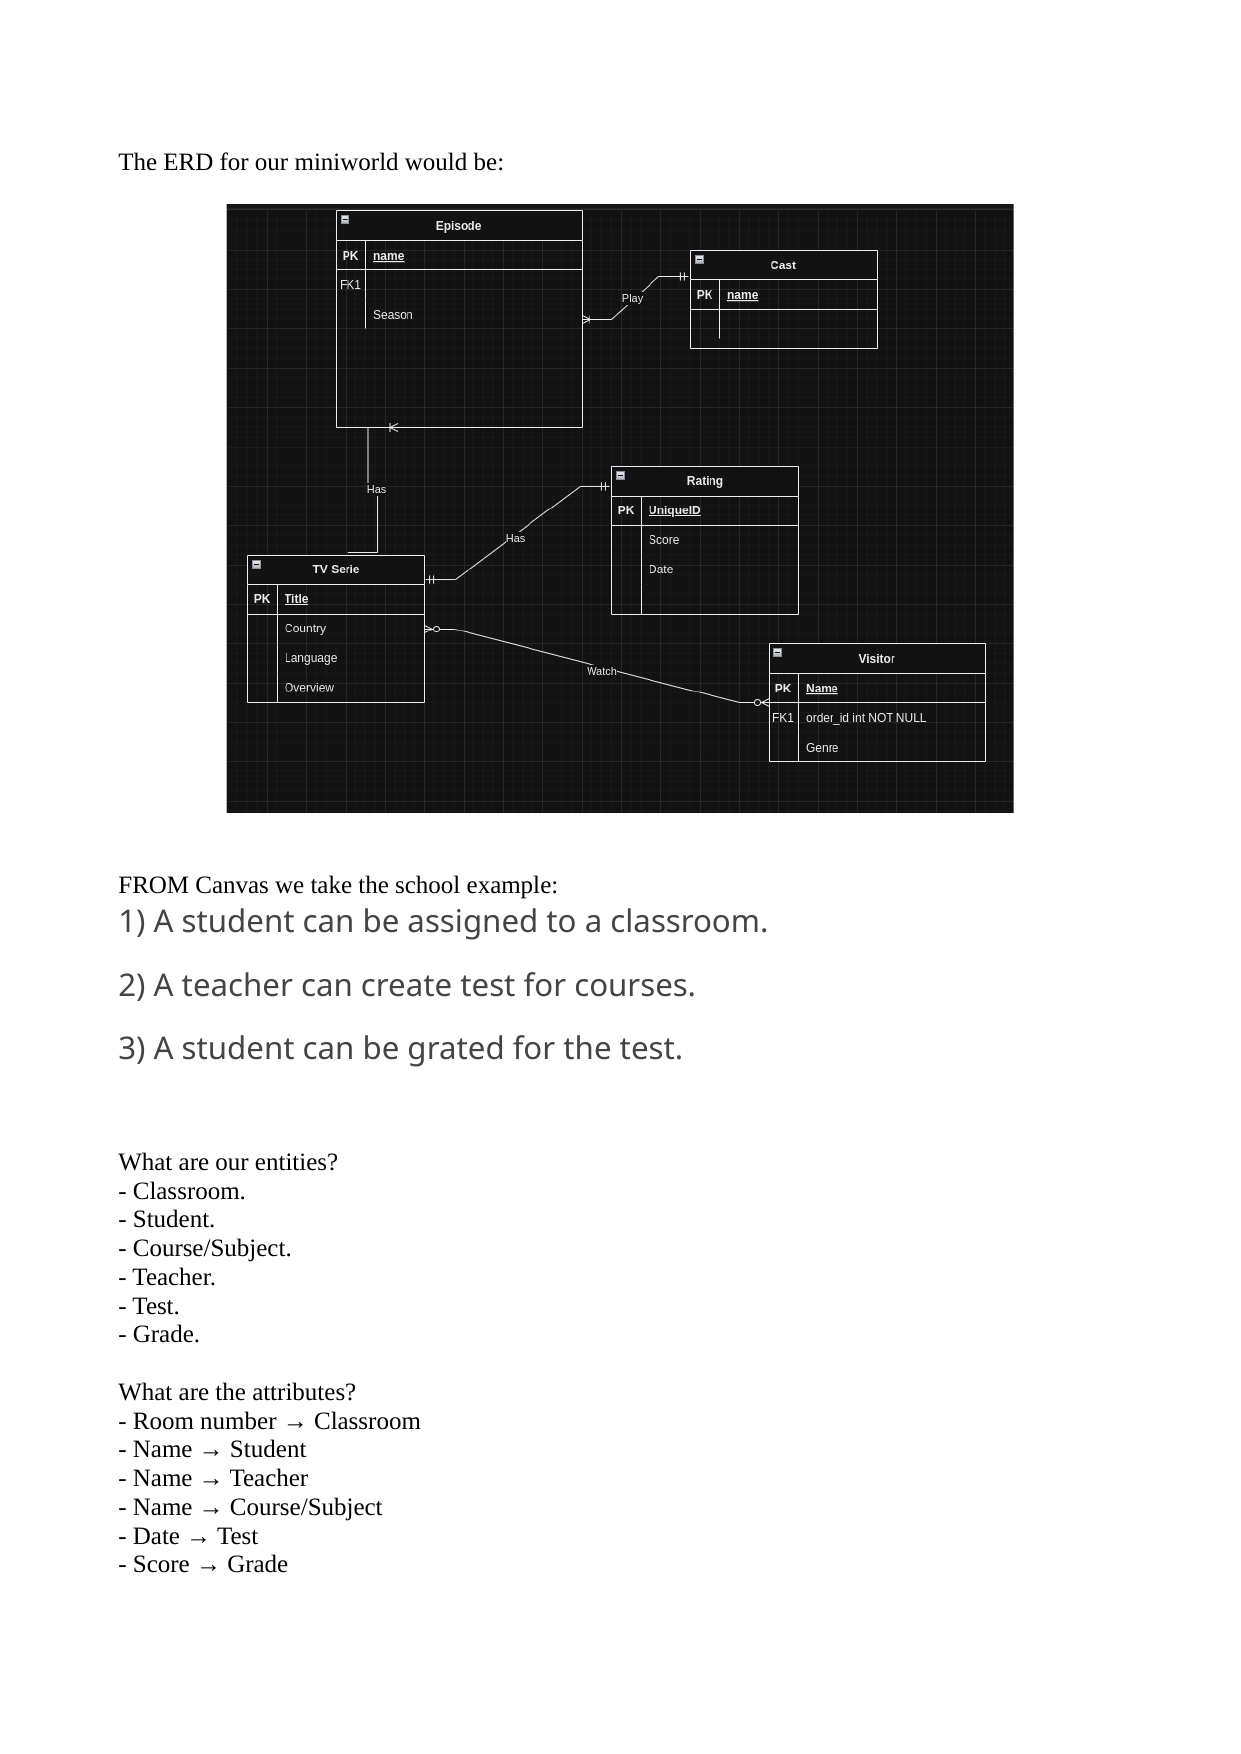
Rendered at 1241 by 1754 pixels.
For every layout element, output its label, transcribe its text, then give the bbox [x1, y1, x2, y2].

text The ERD for our miniworld would be: [118, 147, 1122, 176]
text - Score → Grade [118, 1549, 1122, 1578]
text - Name → Teacher [118, 1463, 1122, 1492]
text - Student. [118, 1204, 1122, 1233]
text 1) A student can be assigned to a classroom. [118, 899, 1122, 942]
text 3) A student can be grated for the test. [118, 1026, 1122, 1069]
text - Course/Subject. [118, 1233, 1122, 1262]
text - Name → Course/Subject [118, 1492, 1122, 1521]
text 2) A teacher can create test for courses. [118, 962, 1122, 1005]
picture [226, 204, 1014, 813]
text - Test. [118, 1291, 1122, 1319]
text - Room number → Classroom [118, 1406, 1122, 1434]
text - Grade. [118, 1319, 1122, 1348]
text - Classroom. [118, 1176, 1122, 1204]
text What are the attributes? [118, 1377, 1122, 1406]
text FROM Canvas we take the school example: [118, 870, 1122, 899]
text - Teacher. [118, 1262, 1122, 1291]
text - Name → Student [118, 1434, 1122, 1463]
text What are our entities? [118, 1147, 1122, 1176]
text - Date → Test [118, 1521, 1122, 1549]
